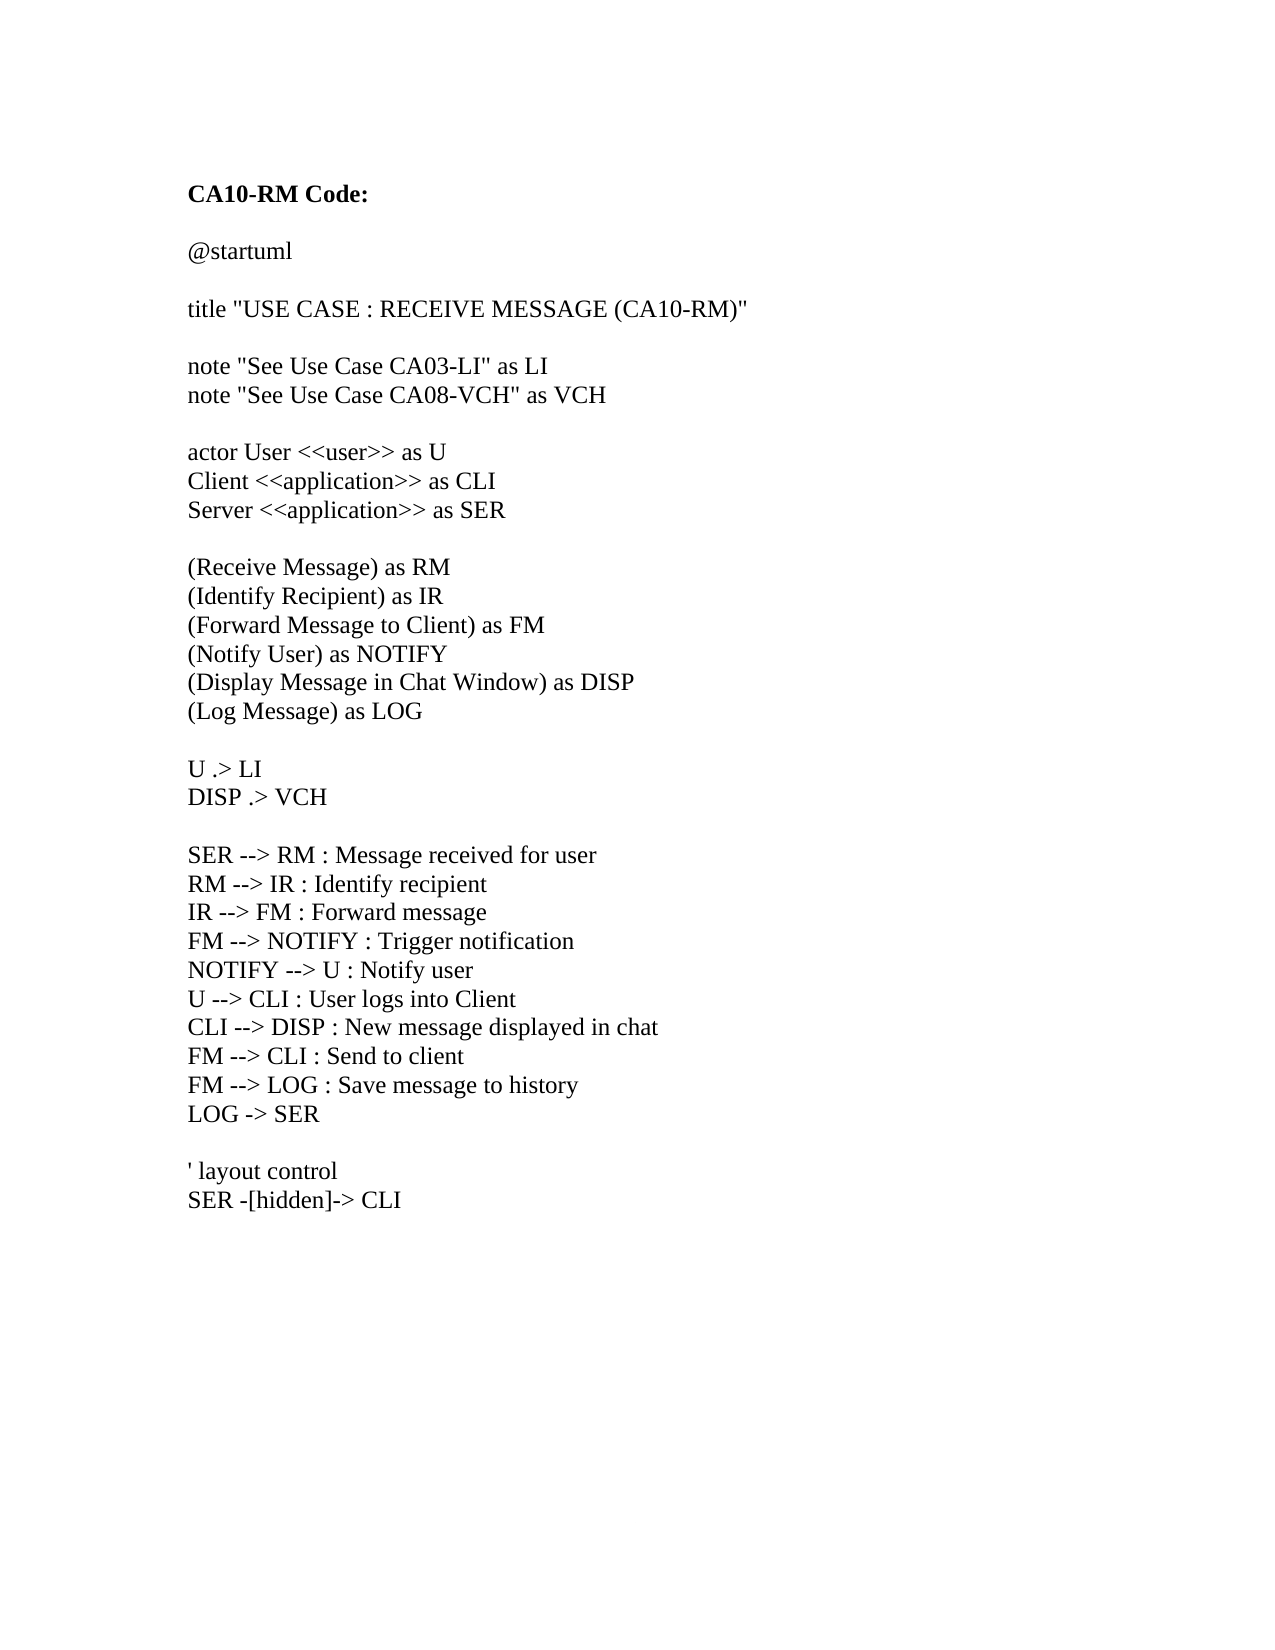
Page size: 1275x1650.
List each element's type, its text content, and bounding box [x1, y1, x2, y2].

text note "See Use Case CA08-VCH" as VCH [187, 380, 1087, 409]
text Server <<application>> as SER [187, 495, 1087, 524]
text title "USE CASE : RECEIVE MESSAGE (CA10-RM)" [187, 294, 1087, 322]
text SER --> RM : Message received for user [187, 840, 1087, 869]
text NOTIFY --> U : Notify user [187, 955, 1087, 984]
text (Receive Message) as RM [187, 552, 1087, 581]
text FM --> NOTIFY : Trigger notification [187, 926, 1087, 955]
text CA10-RM Code: [187, 179, 1087, 207]
text RM --> IR : Identify recipient [187, 869, 1087, 897]
text (Identify Recipient) as IR [187, 581, 1087, 610]
text IR --> FM : Forward message [187, 897, 1087, 926]
text CLI --> DISP : New message displayed in chat [187, 1012, 1087, 1041]
text U --> CLI : User logs into Client [187, 984, 1087, 1012]
text ' layout control [187, 1156, 1087, 1185]
text actor User <<user>> as U [187, 437, 1087, 466]
text FM --> CLI : Send to client [187, 1041, 1087, 1070]
text @startuml [187, 236, 1087, 265]
text SER -[hidden]-> CLI [187, 1185, 1087, 1214]
text (Forward Message to Client) as FM [187, 610, 1087, 639]
text FM --> LOG : Save message to history [187, 1070, 1087, 1099]
text note "See Use Case CA03-LI" as LI [187, 351, 1087, 380]
text (Display Message in Chat Window) as DISP [187, 667, 1087, 696]
text U .> LI [187, 754, 1087, 782]
text Client <<application>> as CLI [187, 466, 1087, 495]
text LOG -> SER [187, 1099, 1087, 1127]
text (Log Message) as LOG [187, 696, 1087, 725]
text (Notify User) as NOTIFY [187, 639, 1087, 667]
text DISP .> VCH [187, 782, 1087, 811]
